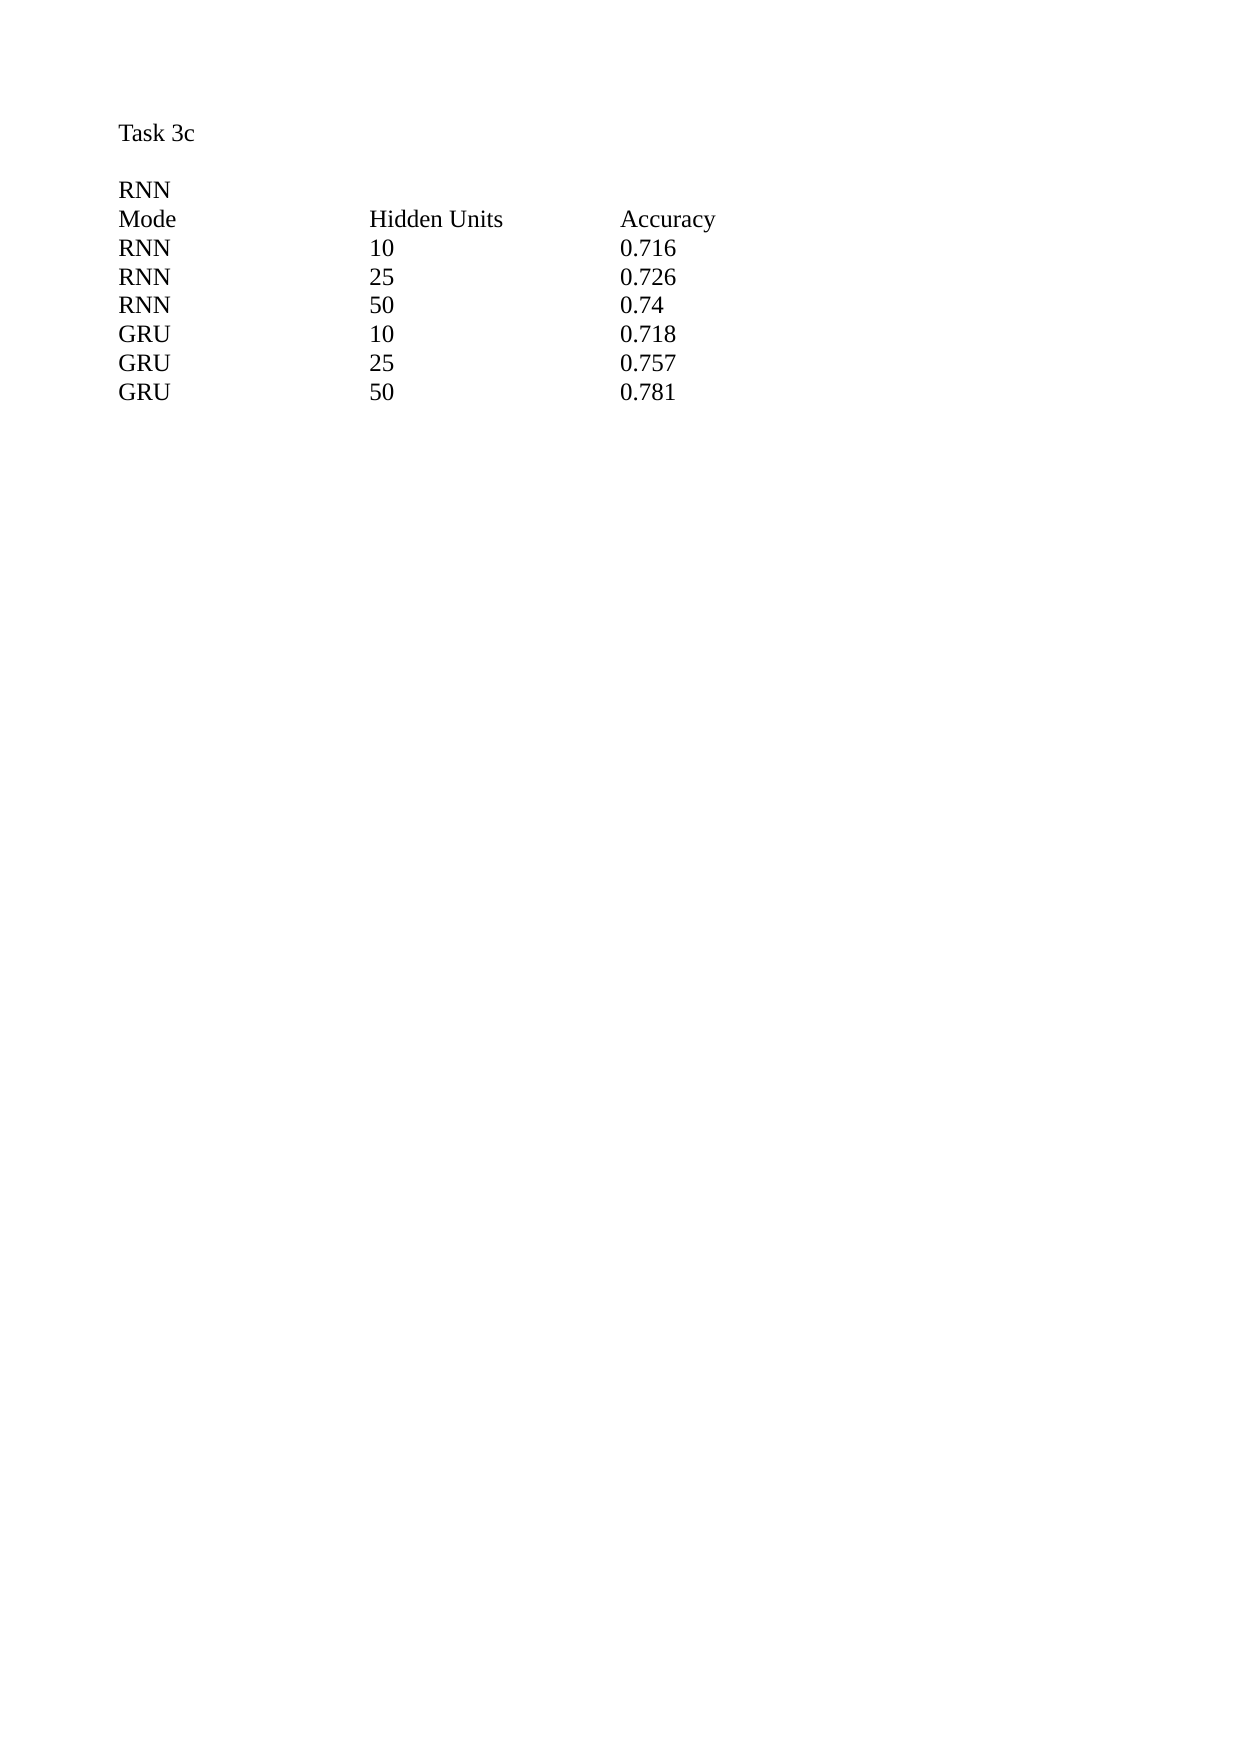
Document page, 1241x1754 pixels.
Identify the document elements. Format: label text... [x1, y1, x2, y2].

table_header Hidden Units [369, 204, 620, 233]
table_cell 0.718 [620, 319, 871, 348]
table_cell [871, 348, 1122, 377]
text RNN [118, 176, 1122, 204]
table_header [871, 204, 1122, 233]
table_header Accuracy [620, 204, 871, 233]
table_cell 0.716 [620, 233, 871, 262]
table_header Mode [118, 204, 369, 233]
table_cell 0.74 [620, 291, 871, 319]
table_cell [871, 291, 1122, 319]
text Task 3c [118, 118, 1122, 147]
table_cell 0.781 [620, 377, 871, 406]
table_cell [871, 377, 1122, 406]
table_cell 25 [369, 262, 620, 291]
table_cell [871, 233, 1122, 262]
table_cell RNN [118, 233, 369, 262]
table_cell 10 [369, 233, 620, 262]
table_cell 10 [369, 319, 620, 348]
table_cell RNN [118, 291, 369, 319]
table_cell 50 [369, 377, 620, 406]
table_cell [871, 262, 1122, 291]
table_cell 25 [369, 348, 620, 377]
table_cell GRU [118, 348, 369, 377]
table_cell 0.726 [620, 262, 871, 291]
table_cell 0.757 [620, 348, 871, 377]
table_cell 50 [369, 291, 620, 319]
table_cell RNN [118, 262, 369, 291]
table_cell [871, 319, 1122, 348]
table_cell GRU [118, 319, 369, 348]
table_cell GRU [118, 377, 369, 406]
